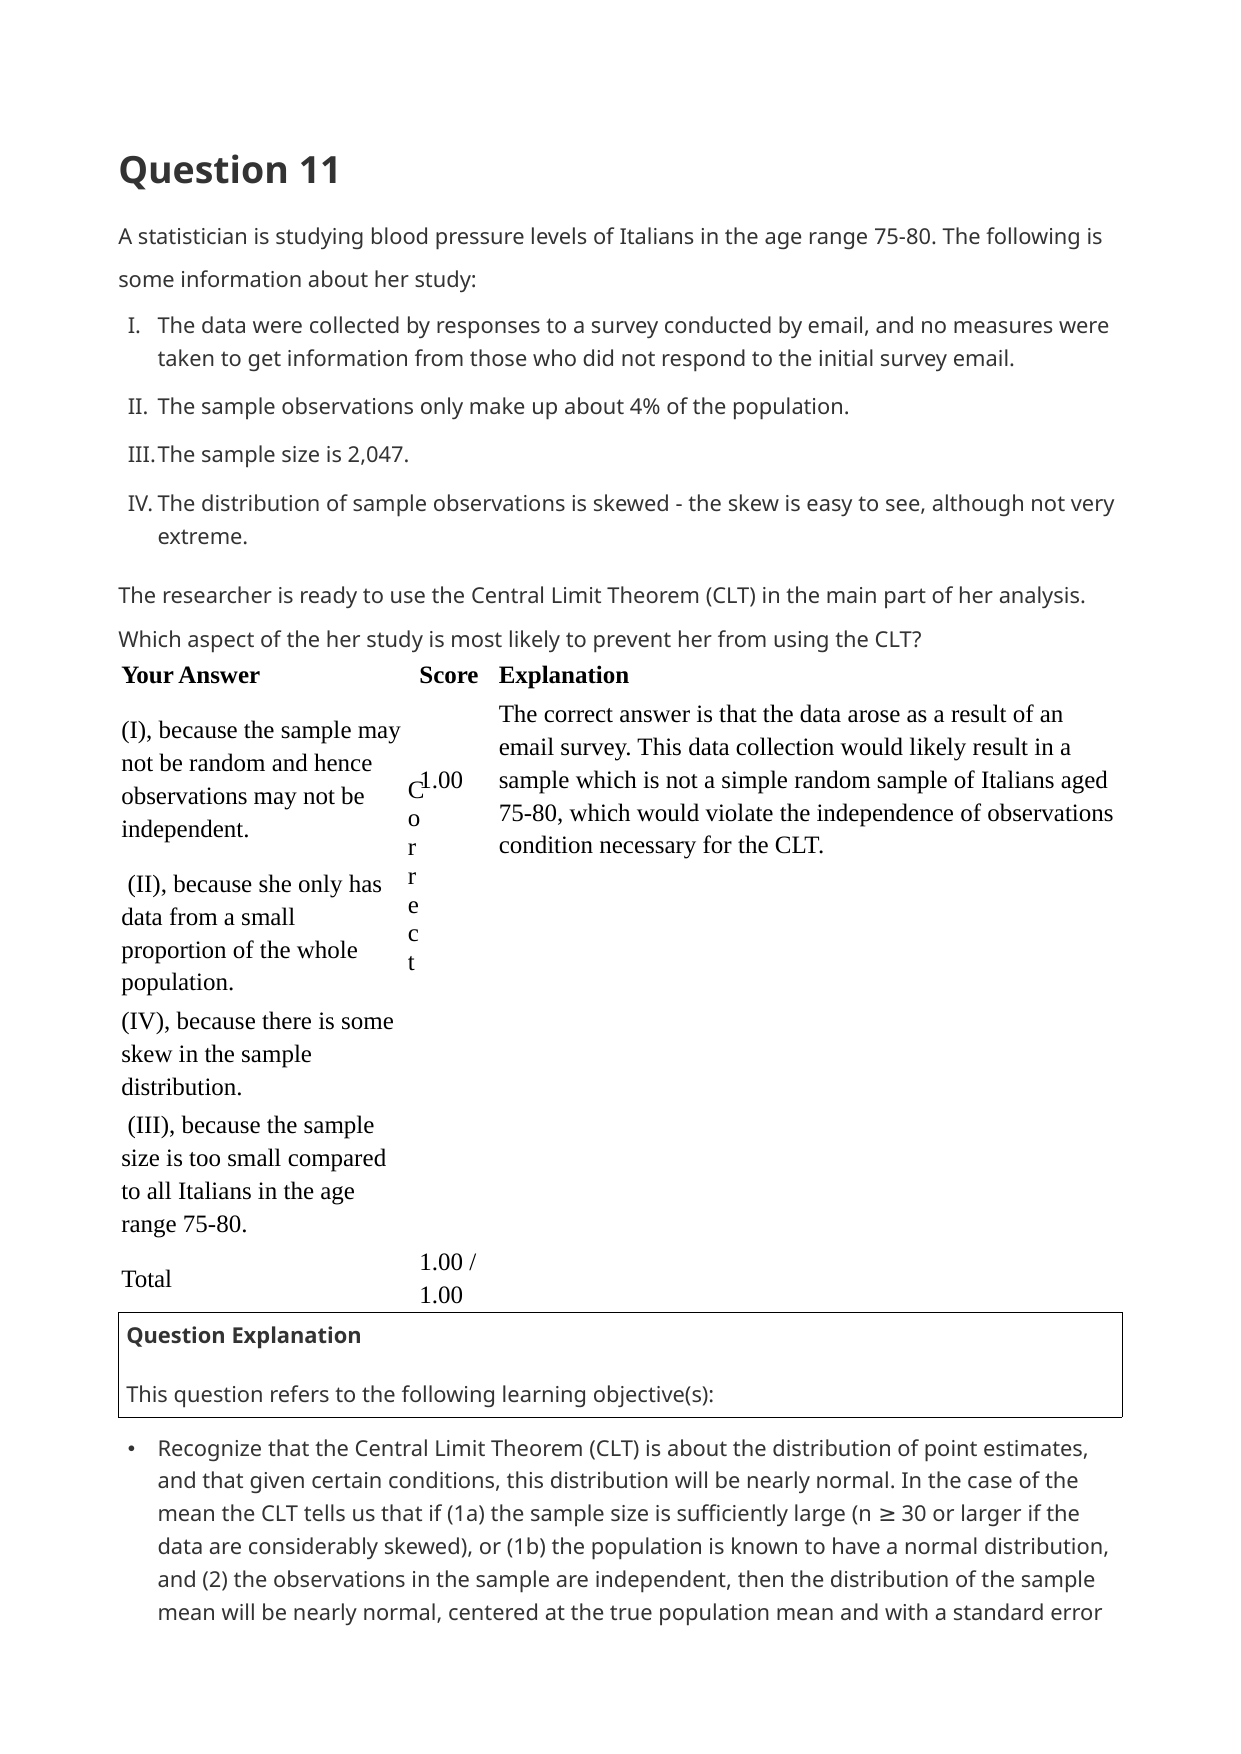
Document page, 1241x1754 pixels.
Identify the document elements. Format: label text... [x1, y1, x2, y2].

table_cell The correct answer is that the data arose as a result of an email survey. This data collection would likely result in a sample which is not a simple random sample of Italians aged 75-80, which would violate the independence of observations condition necessary for the CLT. [496, 692, 1122, 862]
subtitle Question 11 [118, 143, 1122, 194]
table_cell [405, 999, 416, 1103]
table_header Explanation [496, 654, 1122, 692]
table_cell [405, 1104, 416, 1241]
table_cell [416, 1104, 496, 1241]
table_cell [410, 913, 416, 930]
table_cell 1.00 [416, 692, 496, 862]
table_cell (I), because the sample may not be random and hence observations may not be independent. [118, 692, 405, 862]
table_cell Total [118, 1241, 405, 1312]
table_cell [496, 1241, 1122, 1312]
text A statistician is studying blood pressure levels of Italians in the age range 75-80. The following is some information about her study: [118, 207, 1122, 294]
table_cell (III), because the sample size is too small compared to all Italians in the age range 75-80. [118, 1104, 405, 1241]
table_cell [405, 692, 416, 873]
list The sample size is 2,047. [128, 436, 1122, 469]
table_cell [410, 930, 416, 940]
table_cell [416, 999, 496, 1103]
table_cell (II), because she only has data from a small proportion of the whole population. [118, 862, 405, 999]
table_cell [496, 1104, 1122, 1241]
table_cell [496, 999, 1122, 1103]
text Question Explanation This question refers to the following learning objective(s): [119, 1313, 1122, 1417]
table_header [405, 654, 416, 692]
table_cell [496, 862, 1122, 999]
text The researcher is ready to use the Central Limit Theorem (CLT) in the main part of her analysis. Which aspect of the her study is most likely to prevent her from using the CLT? [118, 566, 1122, 653]
table_cell (IV), because there is some skew in the sample distribution. [118, 999, 405, 1103]
table_cell [410, 862, 416, 902]
table_header Your Answer [118, 654, 405, 692]
table_cell 1.00 / 1.00 [416, 1241, 496, 1312]
table_cell [405, 862, 416, 999]
table_cell [416, 862, 496, 999]
list The sample observations only make up about 4% of the population. [128, 388, 1122, 421]
list The data were collected by responses to a survey conducted by email, and no measures were taken to get information from those who did not respond to the initial survey email. [128, 307, 1122, 372]
table_header Score [416, 654, 496, 692]
table_cell [411, 783, 416, 797]
table_cell [405, 1241, 416, 1312]
list Recognize that the Central Limit Theorem (CLT) is about the distribution of point estimates, and that given certain conditions, this distribution will be nearly normal. In the case of the mean the CLT tells us that if (1a) the sample size is sufficiently large (n ≥ 30 or larger if the data are considerably skewed), or (1b) the population is known to have a normal distribution, and (2) the observations in the sample are independent, then the distribution of the sample mean will be nearly normal, centered at the true population mean and with a standard error [128, 1430, 1122, 1627]
list The distribution of sample observations is skewed - the skew is easy to see, although not very extreme. [128, 485, 1122, 550]
